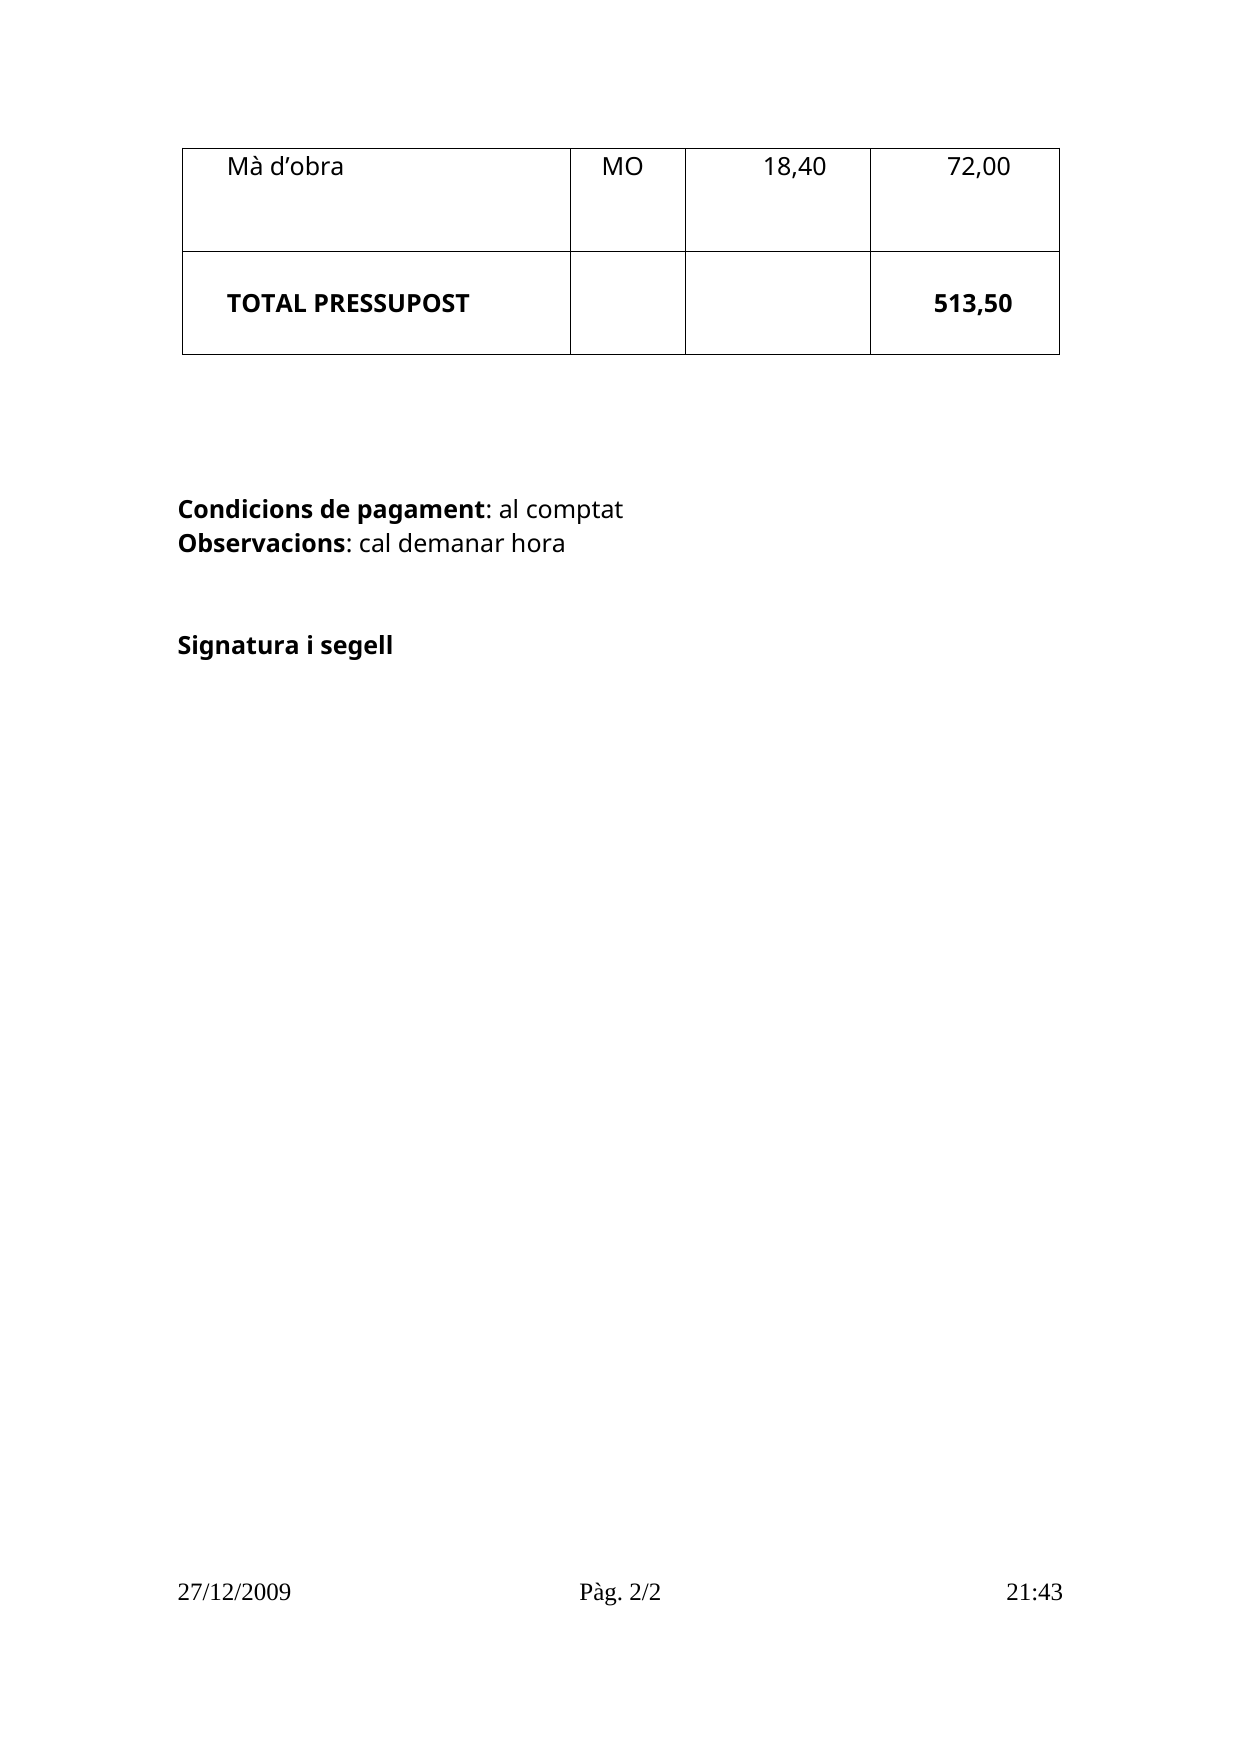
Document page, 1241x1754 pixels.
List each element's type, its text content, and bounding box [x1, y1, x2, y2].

table_cell [686, 252, 870, 354]
text Condicions de pagament: al comptat [177, 491, 1063, 525]
table_cell 72,00 [871, 149, 1059, 251]
text Observacions: cal demanar hora [177, 525, 1063, 559]
table_cell Mà d’obra [183, 149, 570, 251]
text Signatura i segell [177, 628, 1063, 662]
table_cell 513,50 [871, 252, 1059, 354]
table_cell [571, 252, 685, 354]
table_cell 18,40 [686, 149, 870, 251]
table_cell TOTAL PRESSUPOST [183, 252, 570, 354]
table_cell MO [571, 149, 685, 251]
